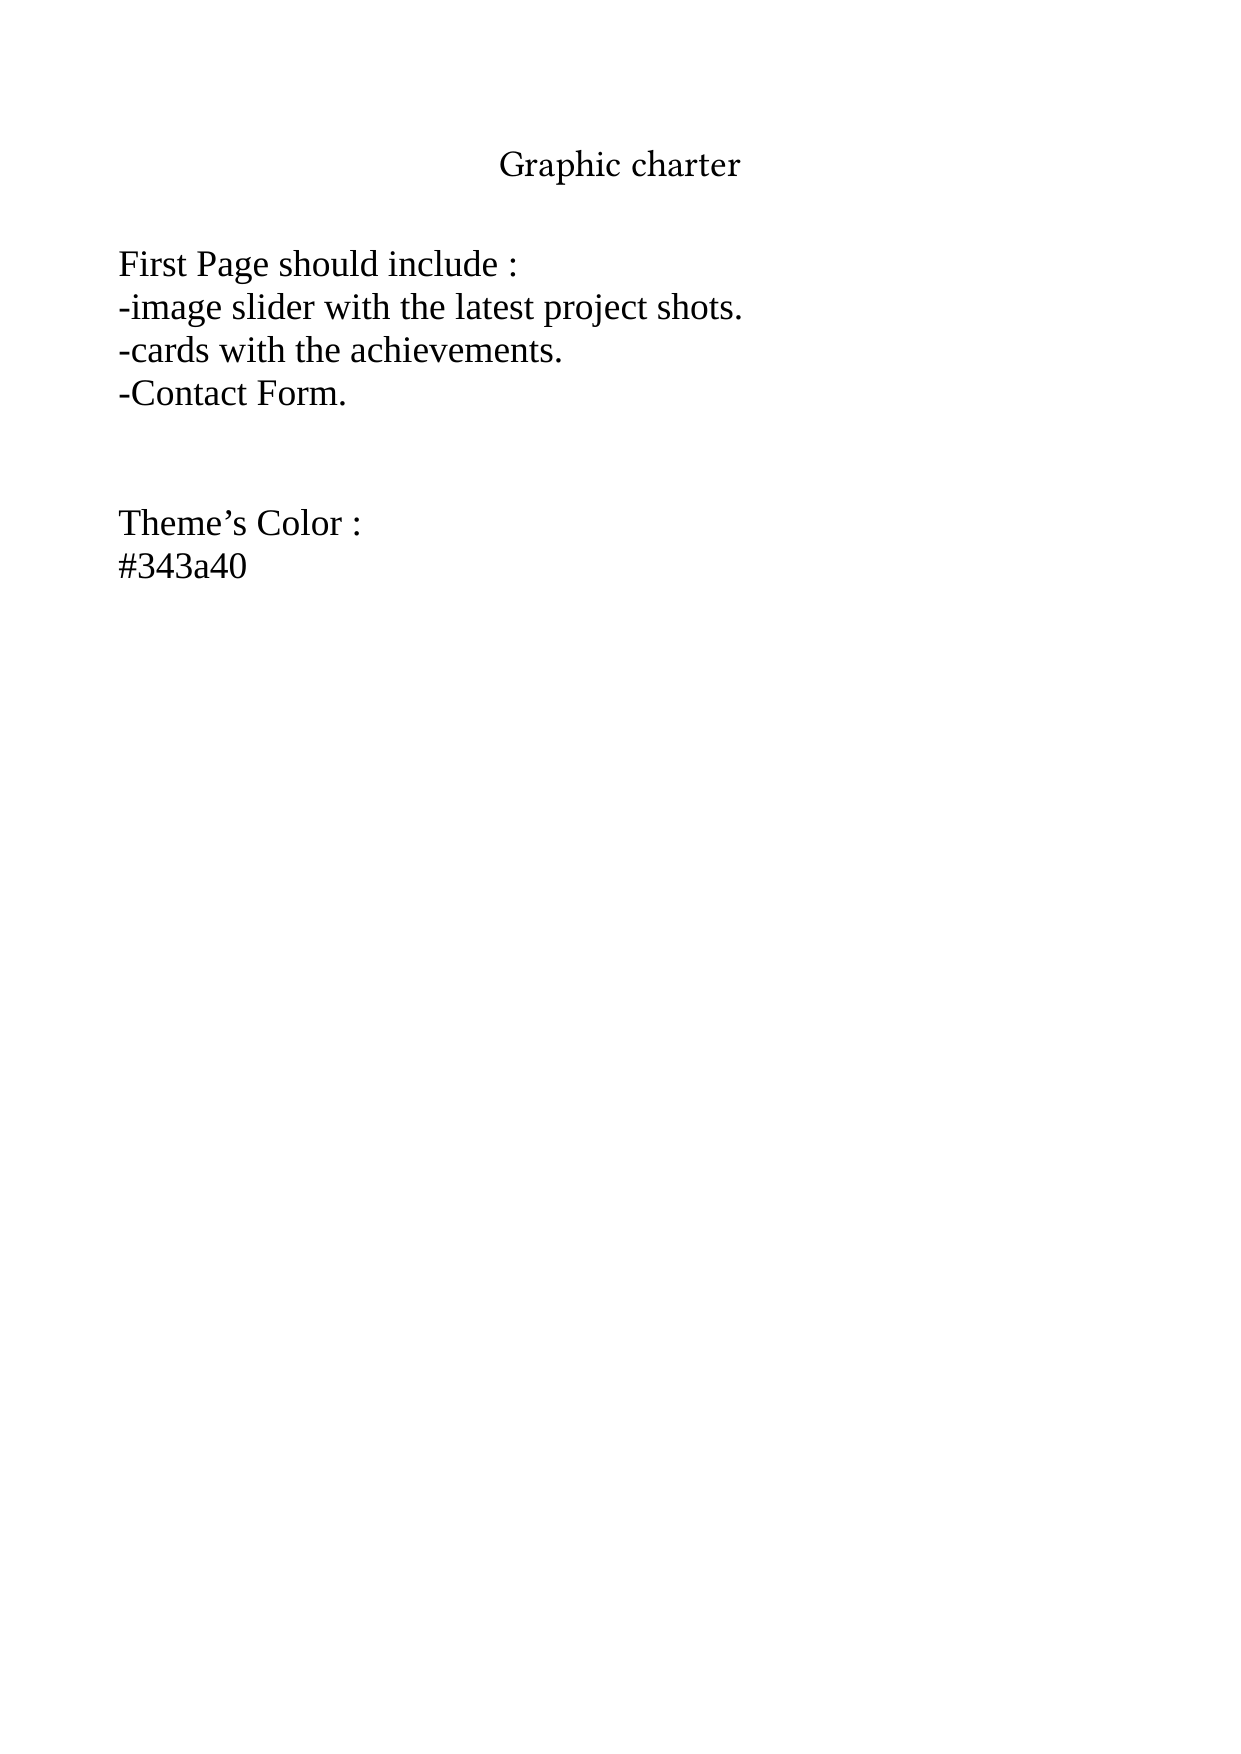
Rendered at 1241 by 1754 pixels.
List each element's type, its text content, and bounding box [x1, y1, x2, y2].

text #343a40 [118, 543, 1122, 586]
subtitle Graphic charter [118, 143, 1122, 186]
text First Page should include : [118, 241, 1122, 284]
text -image slider with the latest project shots. [118, 284, 1122, 328]
text Theme’s Color : [118, 500, 1122, 543]
text -cards with the achievements. [118, 328, 1122, 371]
text -Contact Form. [118, 371, 1122, 414]
